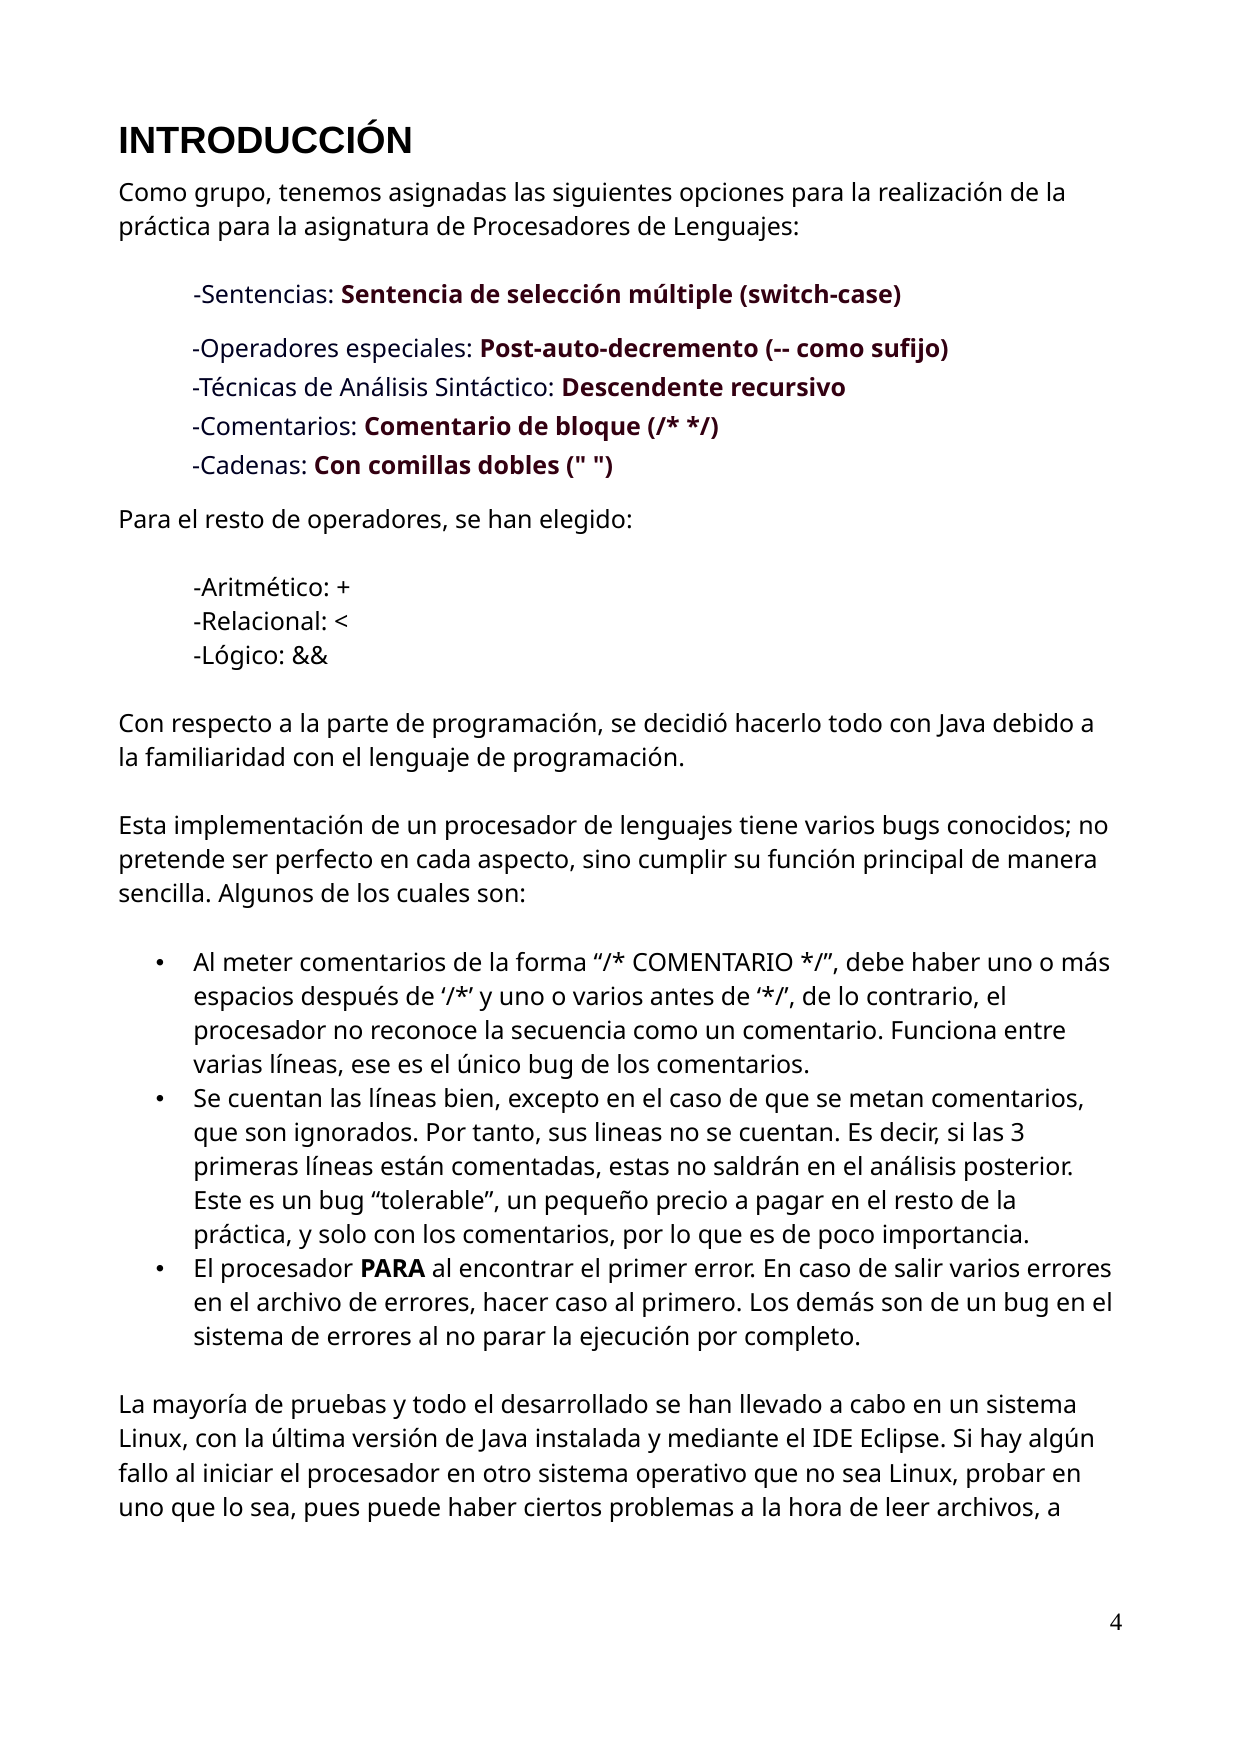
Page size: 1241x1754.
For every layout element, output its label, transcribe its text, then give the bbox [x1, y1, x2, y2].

text -Aritmético: + [118, 569, 1122, 604]
list Se cuentan las líneas bien, excepto en el caso de que se metan comentarios, que son ignorados. Por tanto, sus lineas no se cuentan. Es decir, si las 3 primeras líneas están comentadas, estas no saldrán en el análisis posterior. Este es un bug “tolerable”, un pequeño precio a pagar en el resto de la práctica, y solo con los comentarios, por lo que es de poco importancia. [156, 1081, 1122, 1251]
text Con respecto a la parte de programación, se decidió hacerlo todo con Java debido a la familiaridad con el lenguaje de programación. [118, 706, 1122, 774]
list -Cadenas: Con comillas dobles (" ") [118, 448, 1122, 482]
text Como grupo, tenemos asignadas las siguientes opciones para la realización de la práctica para la asignatura de Procesadores de Lenguajes: [118, 174, 1122, 242]
text La mayoría de pruebas y todo el desarrollado se han llevado a cabo en un sistema Linux, con la última versión de Java instalada y mediante el IDE Eclipse. Si hay algún fallo al iniciar el procesador en otro sistema operativo que no sea Linux, probar en uno que lo sea, pues puede haber ciertos problemas a la hora de leer archivos, a [118, 1387, 1122, 1523]
text -Relacional: < [118, 604, 1122, 638]
list El procesador PARA al encontrar el primer error. En caso de salir varios errores en el archivo de errores, hacer caso al primero. Los demás son de un bug en el sistema de errores al no parar la ejecución por completo. [156, 1251, 1122, 1353]
list -Técnicas de Análisis Sintáctico: Descendente recursivo [118, 369, 1122, 403]
text Para el resto de operadores, se han elegido: [118, 501, 1122, 536]
subtitle INTRODUCCIÓN [118, 118, 1122, 162]
text -Lógico: && [118, 638, 1122, 672]
text -Sentencias: Sentencia de selección múltiple (switch-case) [118, 276, 1122, 311]
text Esta implementación de un procesador de lenguajes tiene varios bugs conocidos; no pretende ser perfecto en cada aspecto, sino cumplir su función principal de manera sencilla. Algunos de los cuales son: [118, 808, 1122, 910]
list -Operadores especiales: Post-auto-decremento (-- como sufijo) [118, 330, 1122, 364]
list -Comentarios: Comentario de bloque (/* */) [118, 408, 1122, 443]
list Al meter comentarios de la forma “/* COMENTARIO */”, debe haber uno o más espacios después de ‘/*’ y uno o varios antes de ‘*/’, de lo contrario, el procesador no reconoce la secuencia como un comentario. Funciona entre varias líneas, ese es el único bug de los comentarios. [156, 944, 1122, 1081]
